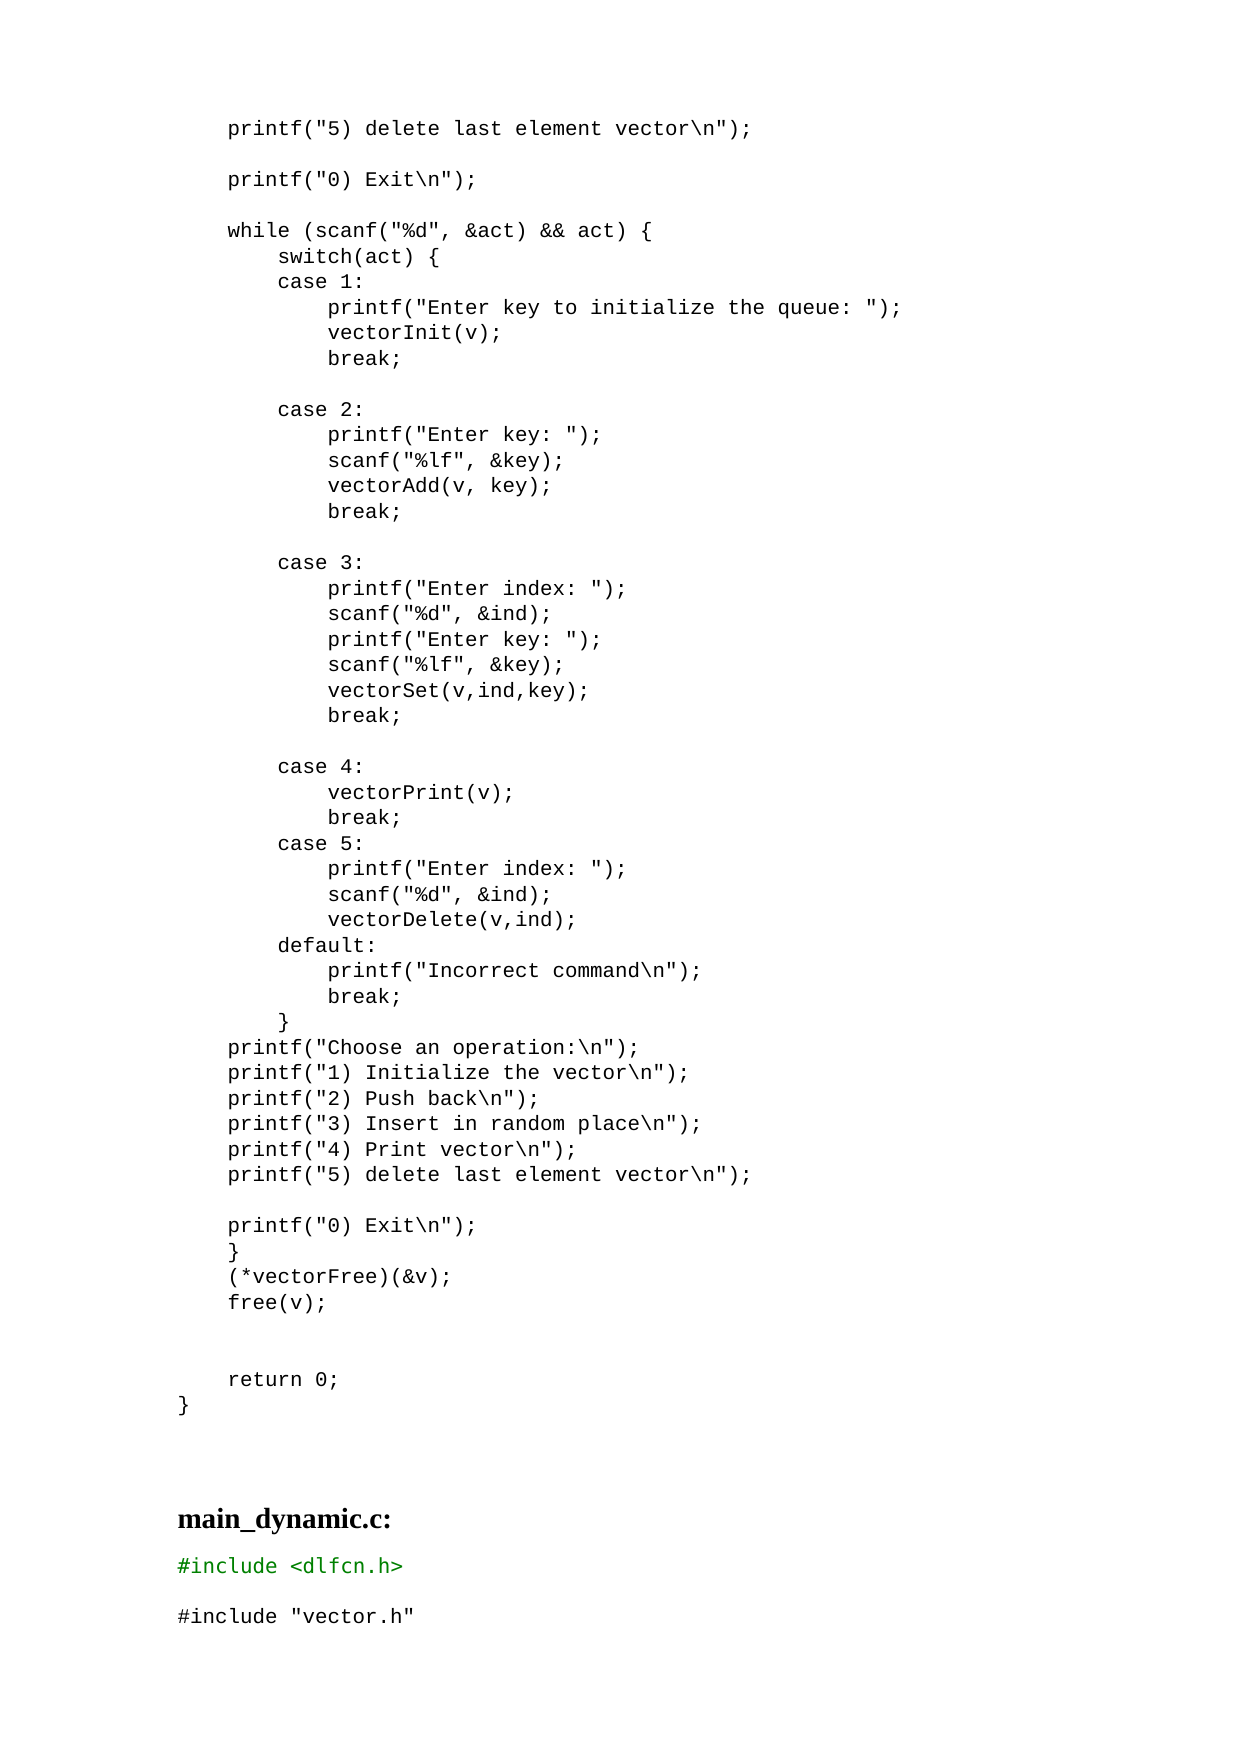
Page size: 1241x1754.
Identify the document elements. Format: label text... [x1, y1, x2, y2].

text vectorAdd(v, key); [177, 475, 1152, 499]
text printf("0) Exit\n"); [177, 169, 1152, 193]
text vectorPrint(v); [177, 782, 1152, 805]
text scanf("%lf", &key); [177, 654, 1152, 678]
text scanf("%d", &ind); [177, 884, 1152, 907]
text default: [177, 935, 1152, 958]
text printf("Enter key: "); [177, 424, 1152, 448]
text break; [177, 986, 1152, 1009]
text printf("1) Initialize the vector\n"); [177, 1062, 1152, 1086]
text printf("Enter key: "); [177, 628, 1152, 652]
text printf("Enter index: "); [177, 577, 1152, 601]
text vectorDelete(v,ind); [177, 909, 1152, 933]
text } [177, 1394, 1152, 1418]
text case 1: [177, 271, 1152, 295]
text printf("Choose an operation:\n"); [177, 1037, 1152, 1061]
text } [177, 1011, 1152, 1035]
text vectorInit(v); [177, 322, 1152, 346]
text break; [177, 705, 1152, 729]
text return 0; [177, 1369, 1152, 1392]
text case 2: [177, 399, 1152, 422]
text (*vectorFree)(&v); [177, 1267, 1152, 1290]
text break; [177, 348, 1152, 371]
text printf("2) Push back\n"); [177, 1088, 1152, 1112]
text main_dynamic.c: [177, 1501, 1152, 1535]
text printf("5) delete last element vector\n"); [177, 1164, 1152, 1188]
text printf("Enter key to initialize the queue: "); [177, 297, 1152, 320]
text #include <dlfcn.h> [177, 1554, 1152, 1578]
text } [177, 1241, 1152, 1265]
text case 5: [177, 833, 1152, 856]
text case 3: [177, 552, 1152, 576]
text while (scanf("%d", &act) && act) { [177, 220, 1152, 244]
text switch(act) { [177, 246, 1152, 269]
text printf("4) Print vector\n"); [177, 1139, 1152, 1163]
text scanf("%lf", &key); [177, 450, 1152, 473]
text free(v); [177, 1292, 1152, 1316]
text printf("Enter index: "); [177, 858, 1152, 882]
text break; [177, 807, 1152, 831]
text printf("Incorrect command\n"); [177, 960, 1152, 984]
text case 4: [177, 756, 1152, 780]
text printf("5) delete last element vector\n"); [177, 118, 1152, 142]
text printf("0) Exit\n"); [177, 1216, 1152, 1239]
text #include "vector.h" [177, 1606, 1152, 1629]
text vectorSet(v,ind,key); [177, 679, 1152, 703]
text break; [177, 501, 1152, 524]
text scanf("%d", &ind); [177, 603, 1152, 627]
text printf("3) Insert in random place\n"); [177, 1113, 1152, 1137]
